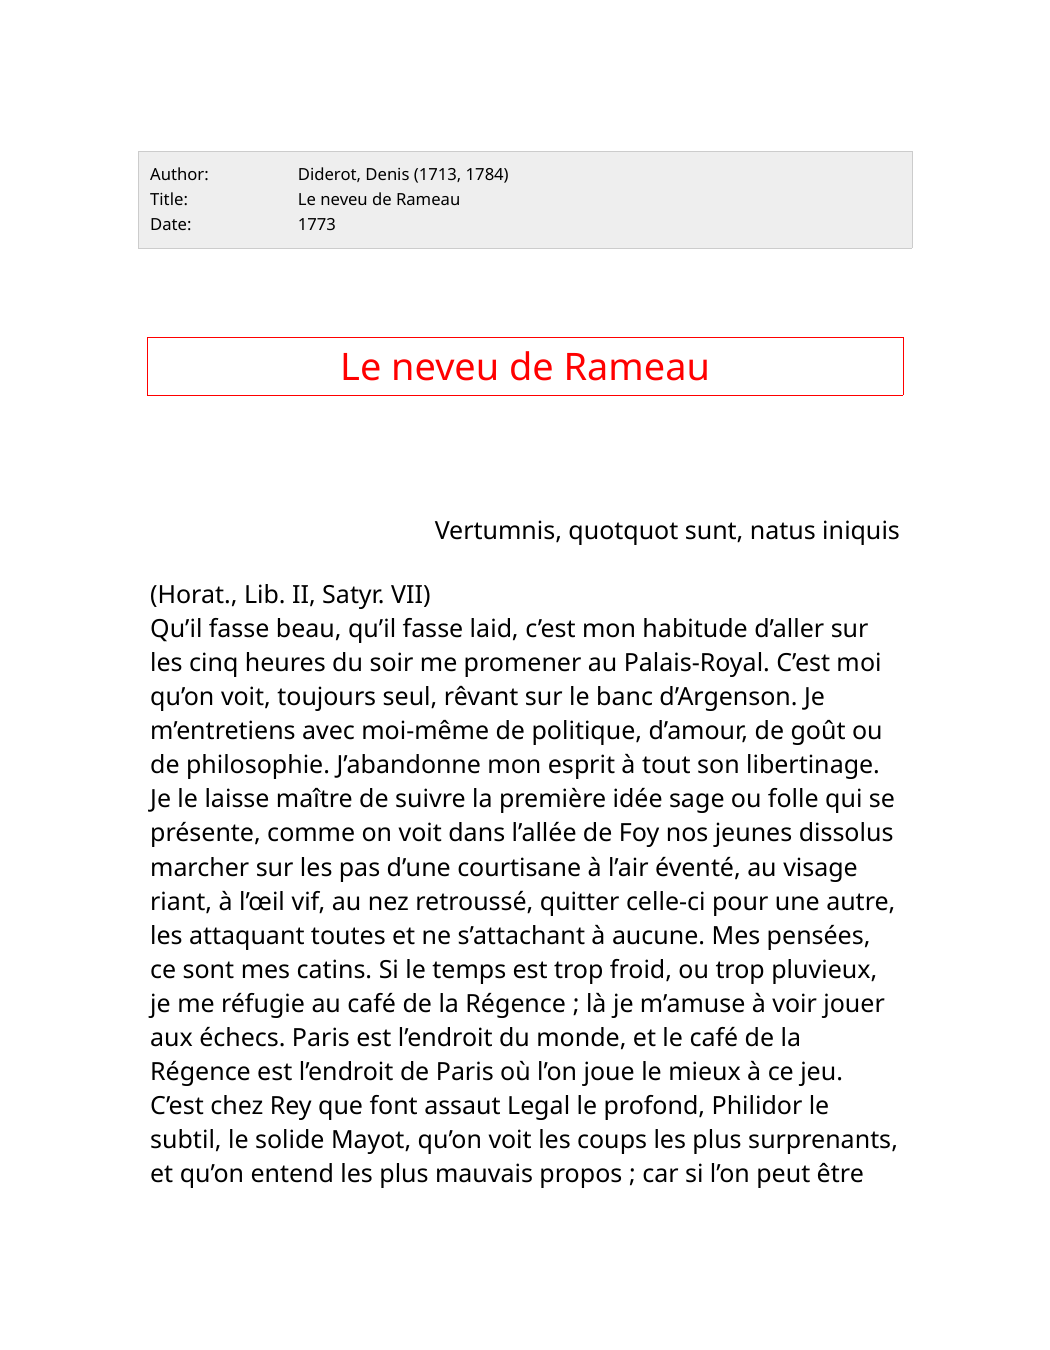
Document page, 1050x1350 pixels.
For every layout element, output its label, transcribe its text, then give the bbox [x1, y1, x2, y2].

subtitle Le neveu de Rameau [148, 338, 903, 395]
text Vertumnis, quotquot sunt, natus iniquis [150, 513, 900, 547]
text (Horat., Lib. II, Satyr. VII) [150, 577, 900, 611]
text Author: Diderot, Denis (1713, 1784) [139, 152, 912, 176]
text Date: 1773 [139, 201, 912, 248]
text Qu’il fasse beau, qu’il fasse laid, c’est mon habitude d’aller sur les cinq heures du soir me promener au Palais-Royal. C’est moi qu’on voit, toujours seul, rêvant sur le banc d’Argenson. Je m’entretiens avec moi-même de politique, d’amour, de goût ou de philosophie. J’abandonne mon esprit à tout son libertinage. Je le laisse maître de suivre la première idée sage ou folle qui se présente, comme on voit dans l’allée de Foy nos jeunes dissolus marcher sur les pas d’une courtisane à l’air éventé, au visage riant, à l’œil vif, au nez retroussé, quitter celle-ci pour une autre, les attaquant toutes et ne s’attachant à aucune. Mes pensées, ce sont mes catins. Si le temps est trop froid, ou trop pluvieux, je me réfugie au café de la Régence ; là je m’amuse à voir jouer aux échecs. Paris est l’endroit du monde, et le café de la Régence est l’endroit de Paris où l’on joue le mieux à ce jeu. C’est chez Rey que font assaut Legal le profond, Philidor le subtil, le solide Mayot, qu’on voit les coups les plus surprenants, et qu’on entend les plus mauvais propos ; car si l’on peut être [150, 611, 900, 1190]
text Title: Le neveu de Rameau [139, 176, 912, 201]
